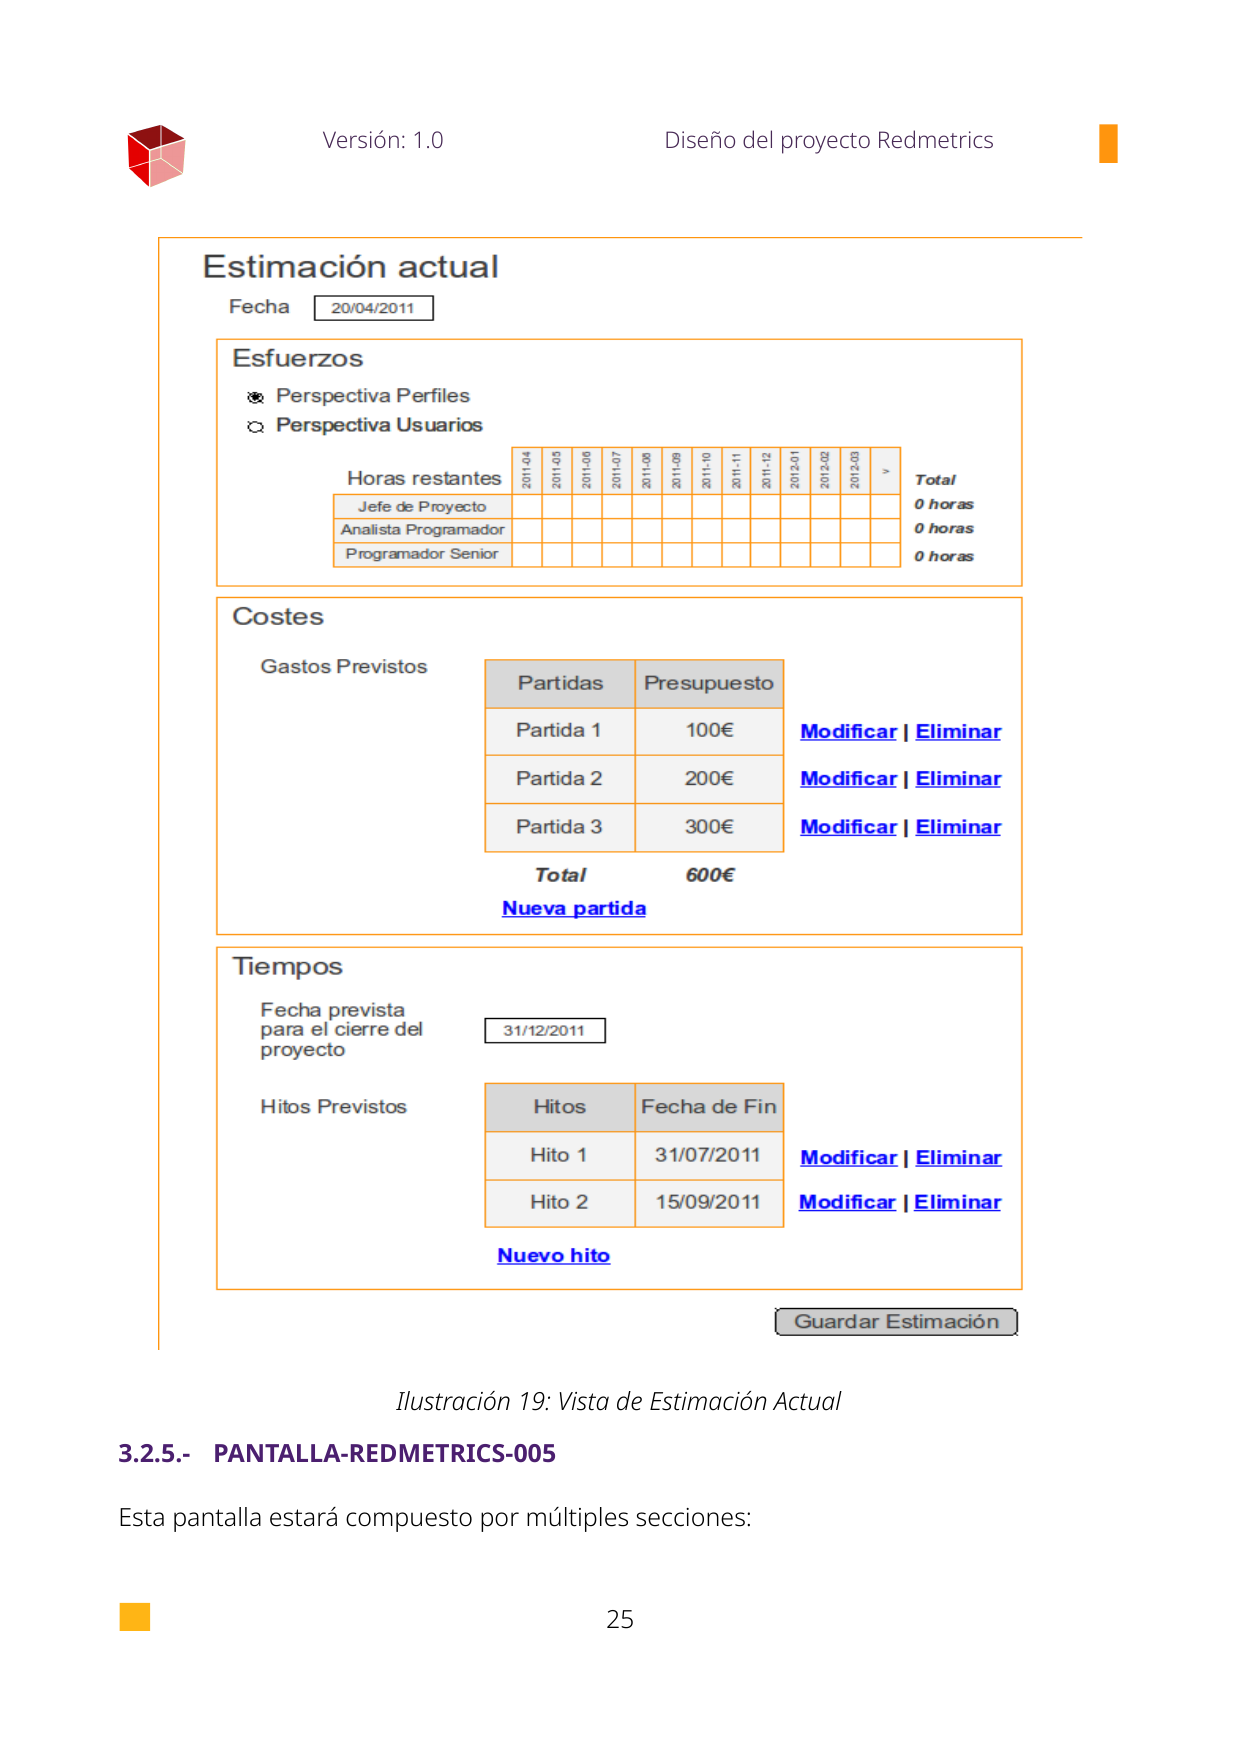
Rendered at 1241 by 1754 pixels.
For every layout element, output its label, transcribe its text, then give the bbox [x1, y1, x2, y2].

picture [158, 237, 1083, 1350]
text Ilustración 19: Vista de Estimación Actual [158, 1350, 1082, 1418]
text Esta pantalla estará compuesto por múltiples secciones: [118, 1500, 1122, 1568]
picture [123, 123, 189, 189]
subtitle PANTALLA-REDMETRICS-005 [118, 1436, 1122, 1470]
